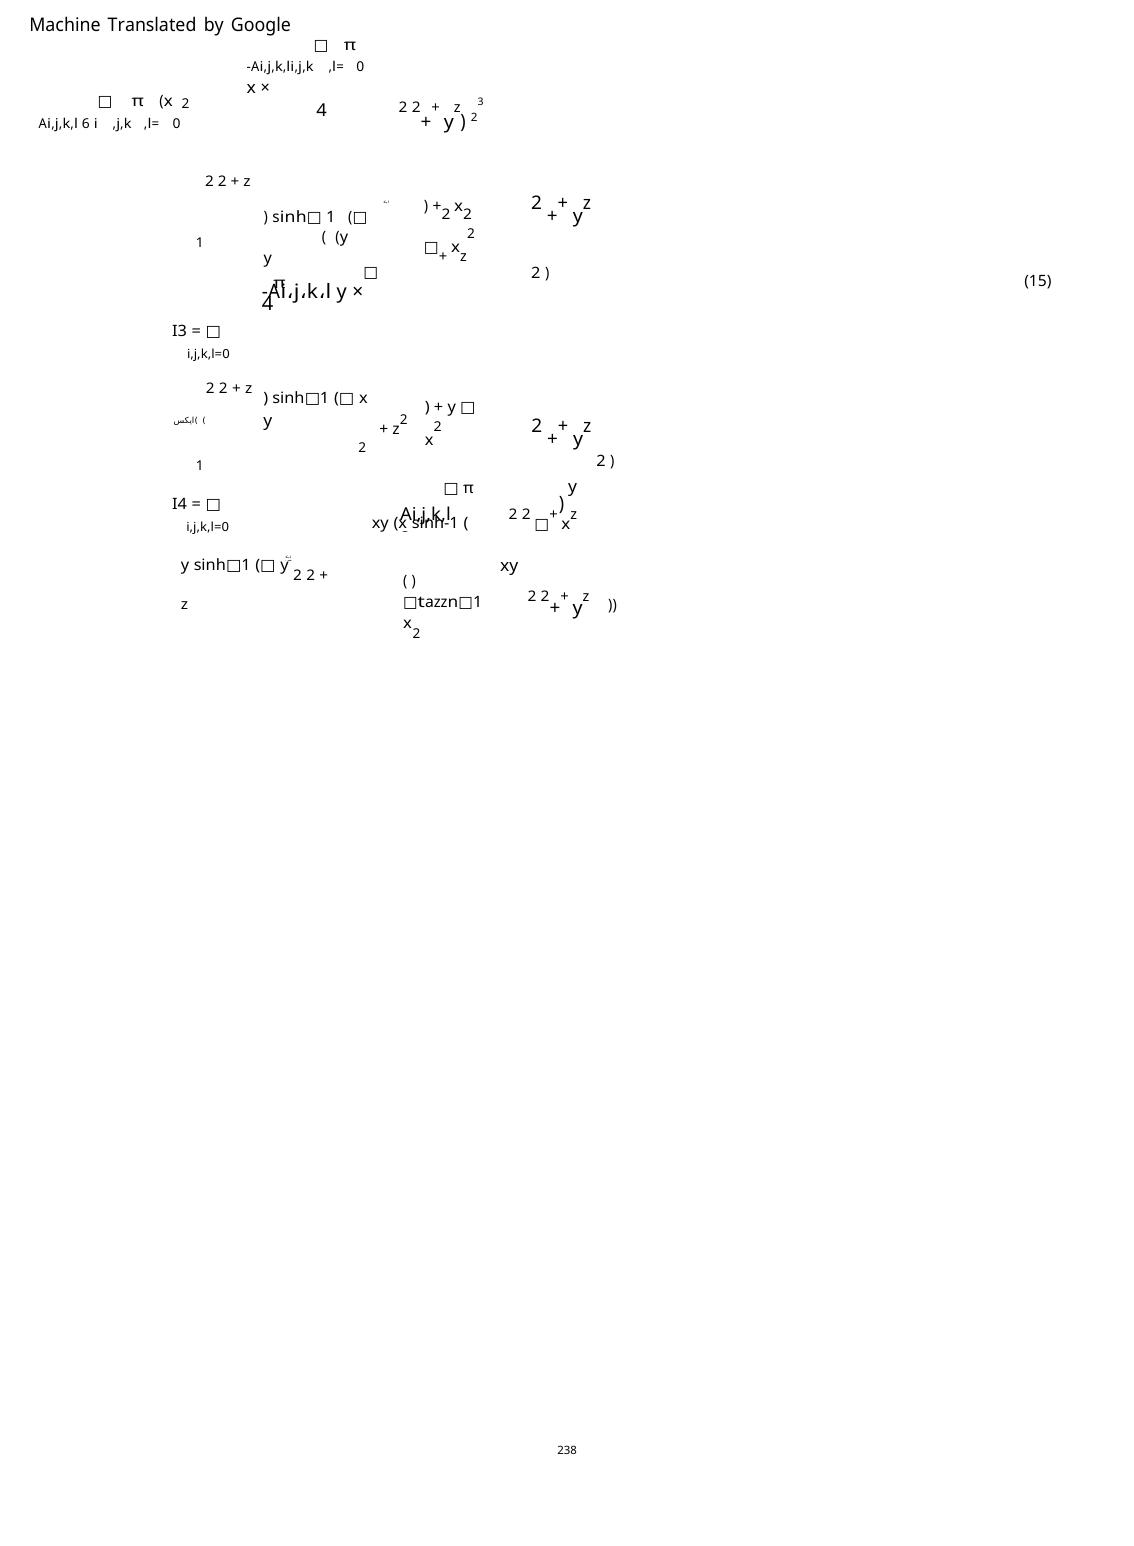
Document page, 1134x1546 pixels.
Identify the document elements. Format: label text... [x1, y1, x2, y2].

text + z2 [379, 417, 409, 439]
text 1 [196, 456, 329, 474]
text i,j,k,l=0 [17, 345, 229, 362]
text 2 2++ yz) 23 [398, 92, 1067, 134]
text ) +2 x2 □+ xz2 [424, 194, 492, 265]
text 2 [358, 449, 366, 456]
text 2 ++ yz 2 ) [531, 189, 597, 283]
text Ai,j,k,l 6 i□,j,kπ,l=(x02 [38, 90, 215, 133]
text ) sinh□(1(y(□ y [263, 206, 378, 268]
text ( ) □tazzn□1x2 [403, 569, 486, 642]
text (15) [1026, 283, 1049, 287]
text y [490, 475, 577, 497]
text (15) [843, 283, 1026, 287]
text 2 2++ yz )) [527, 581, 1067, 619]
text 2 ++ yz 2 ) [531, 389, 1067, 443]
text ) + y □ x2 [424, 395, 492, 450]
text 2 2 □+ xz [490, 502, 577, 534]
text 2 2 + z [17, 378, 252, 398]
text 1 [196, 233, 252, 252]
text 2 2 + z [205, 171, 252, 191]
text xy [500, 553, 1067, 576]
text I3 = □ [172, 320, 252, 341]
text y sinh□1 (□ y 2 2 + z [181, 553, 329, 614]
text -Ai,j,k,li,j,k□,l=π0 x × [246, 33, 378, 107]
subtitle -Ai،j،k،l y ×□ 4π [262, 290, 378, 312]
text ) )اﯾﮑﺲ [174, 415, 252, 425]
text ) sinh□1 (□ x y [263, 387, 374, 449]
subtitle i,j,k,l=0 [186, 518, 329, 535]
text □ π xy (x sinh-1 ( [372, 476, 481, 533]
text I4 = □ [172, 492, 329, 514]
